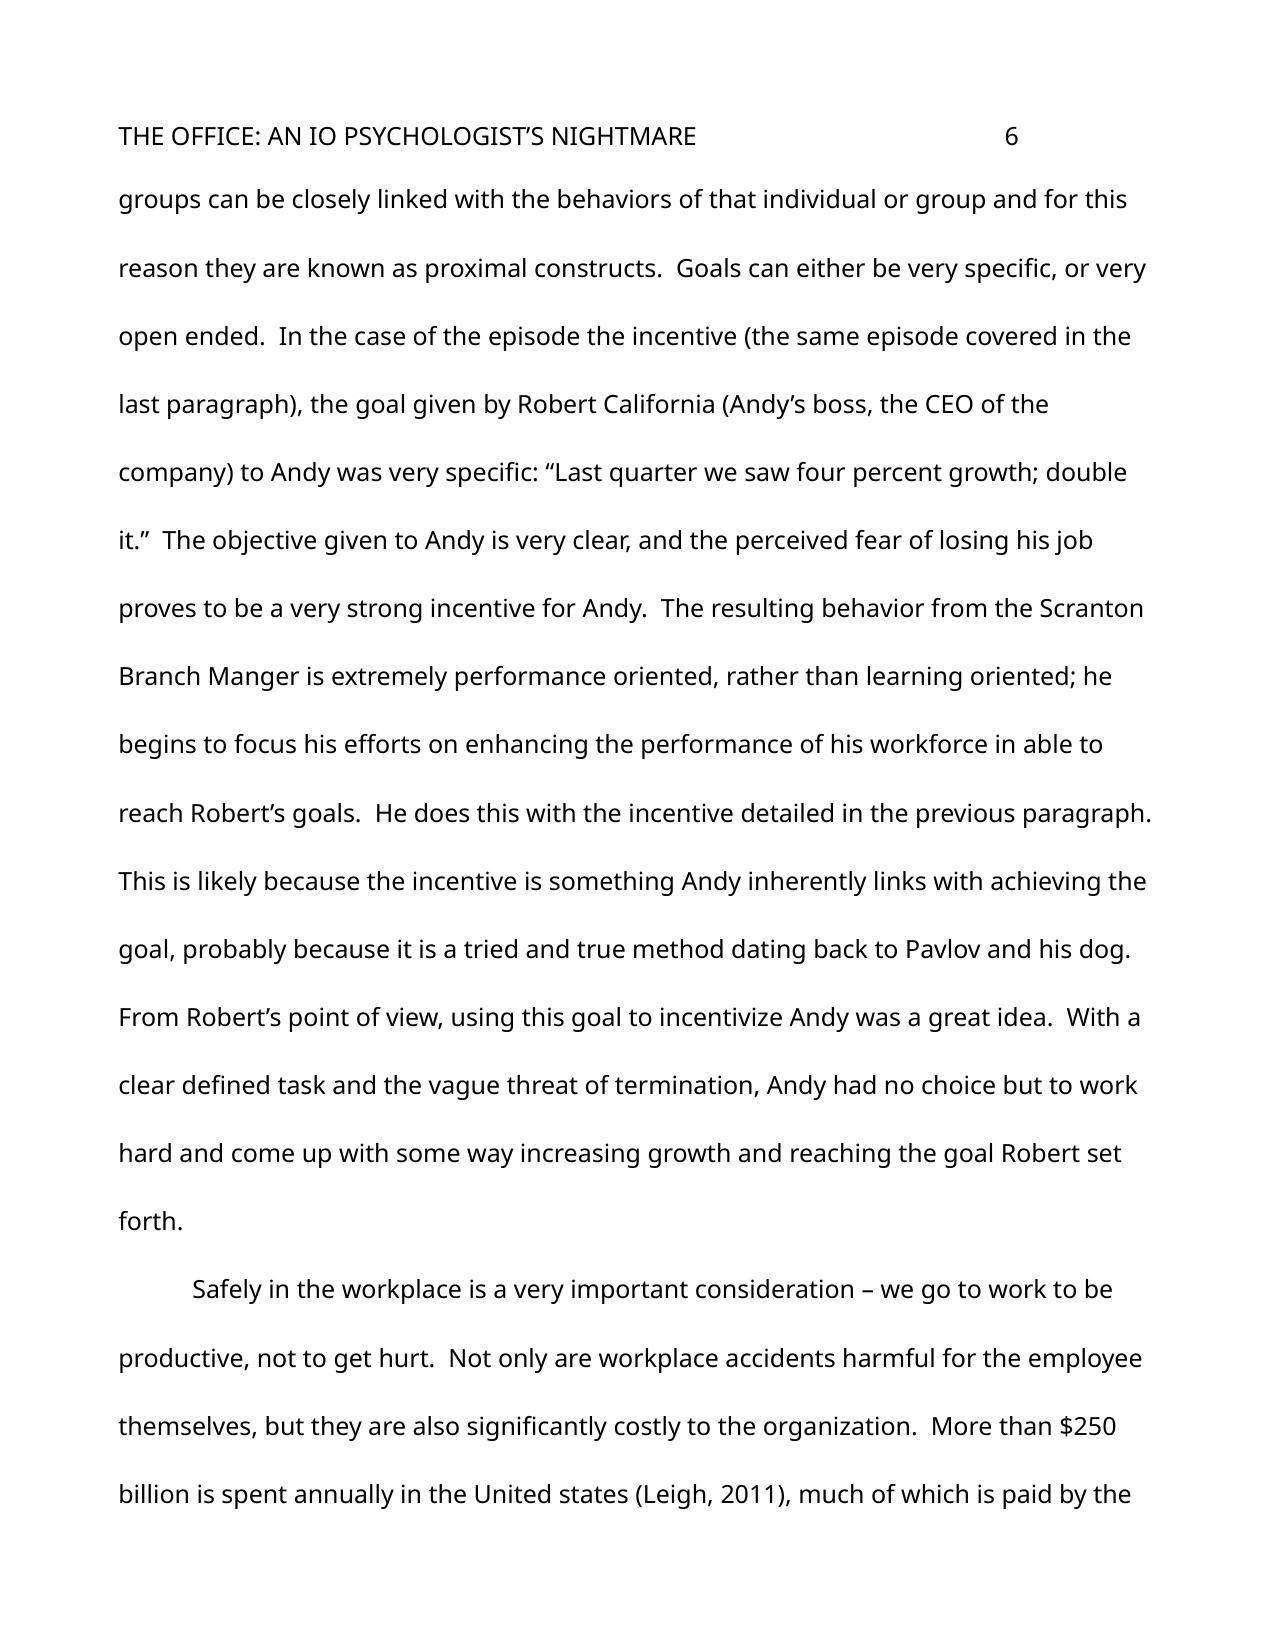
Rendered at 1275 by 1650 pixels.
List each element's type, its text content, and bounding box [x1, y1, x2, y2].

text groups can be closely linked with the behaviors of that individual or group and for this reason they are known as proximal constructs. Goals can either be very specific, or very open ended. In the case of the episode the incentive (the same episode covered in the last paragraph), the goal given by Robert California (Andy’s boss, the CEO of the company) to Andy was very specific: “Last quarter we saw four percent growth; double it.” The objective given to Andy is very clear, and the perceived fear of losing his job proves to be a very strong incentive for Andy. The resulting behavior from the Scranton Branch Manger is extremely performance oriented, rather than learning oriented; he begins to focus his efforts on enhancing the performance of his workforce in able to reach Robert’s goals. He does this with the incentive detailed in the previous paragraph. This is likely because the incentive is something Andy inherently links with achieving the goal, probably because it is a tried and true method dating back to Pavlov and his dog. From Robert’s point of view, using this goal to incentivize Andy was a great idea. With a clear defined task and the vague threat of termination, Andy had no choice but to work hard and come up with some way increasing growth and reaching the goal Robert set forth. [118, 182, 1157, 1238]
text Safely in the workplace is a very important consideration – we go to work to be productive, not to get hurt. Not only are workplace accidents harmful for the employee themselves, but they are also significantly costly to the organization. More than $250 billion is spent annually in the United states (Leigh, 2011), much of which is paid by the [118, 1272, 1157, 1511]
